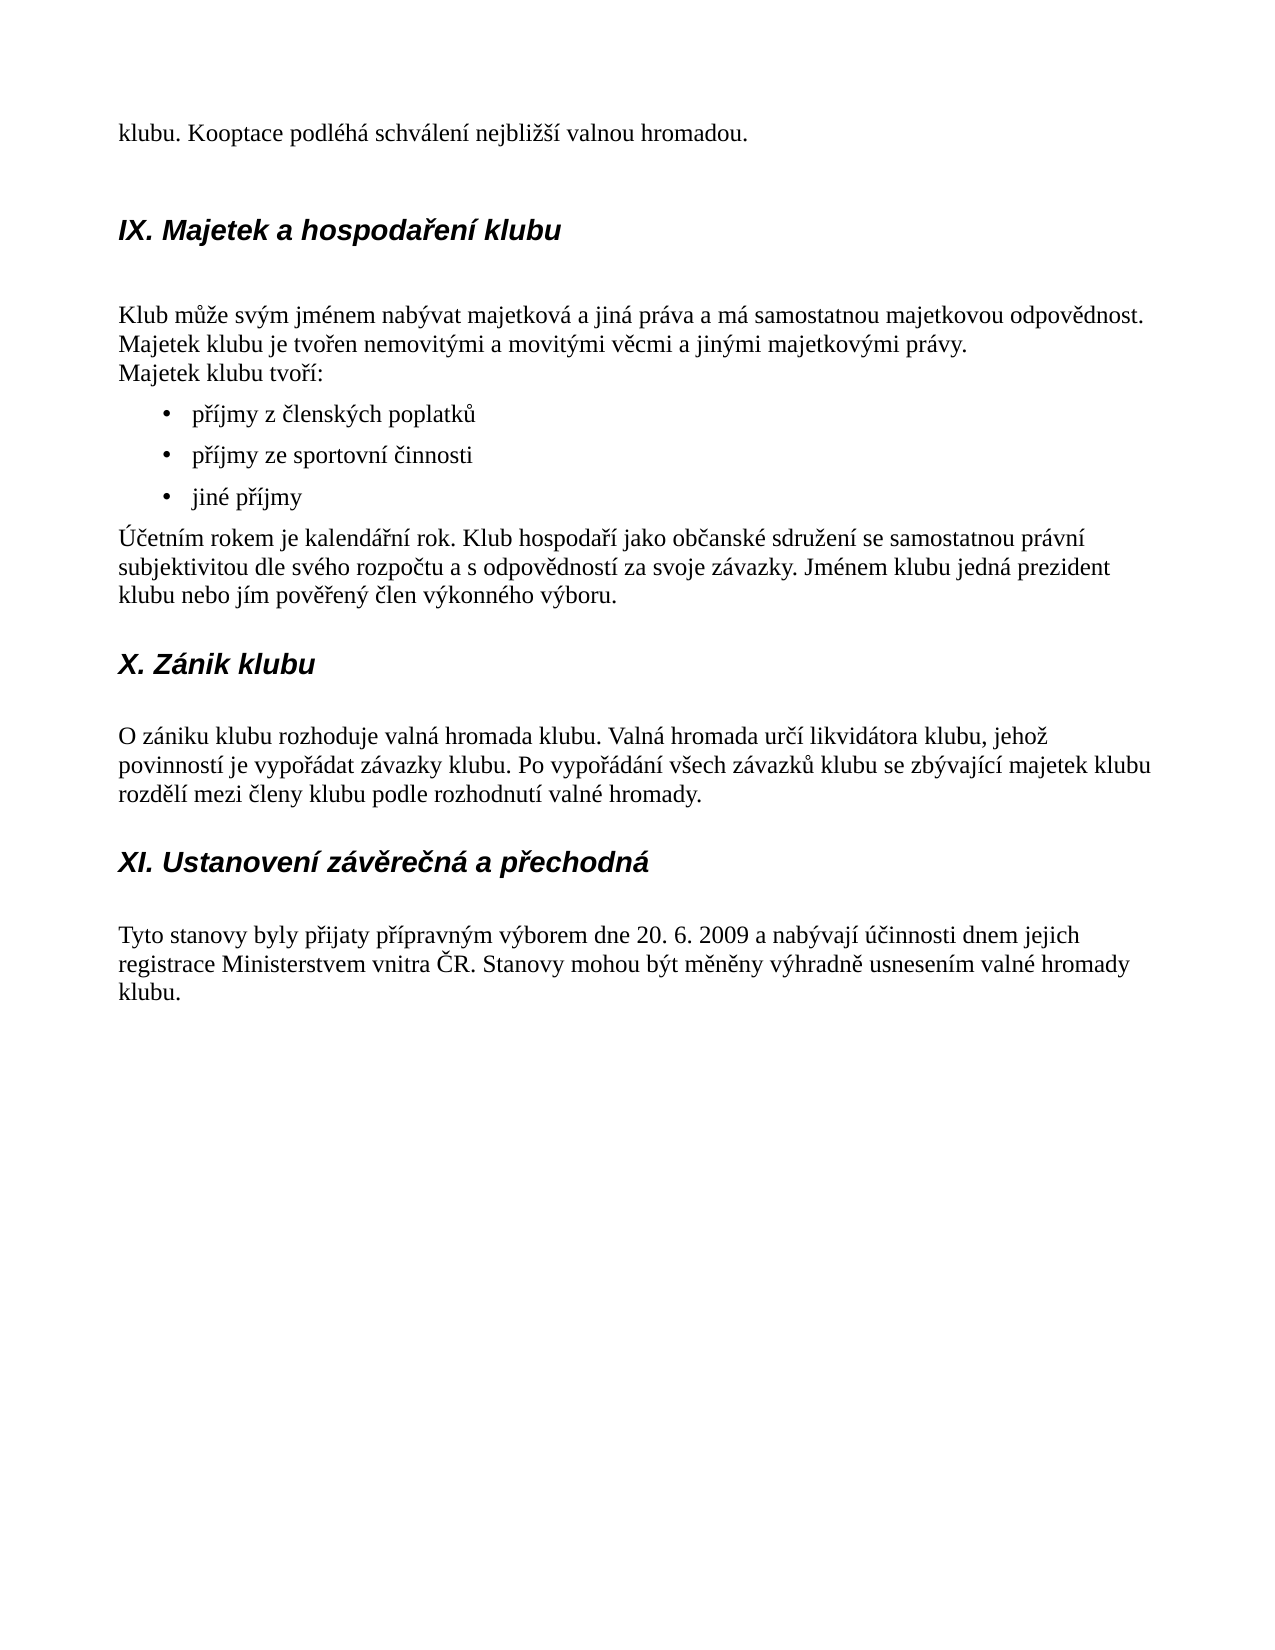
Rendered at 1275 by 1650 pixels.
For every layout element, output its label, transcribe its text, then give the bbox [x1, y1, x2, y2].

list jiné příjmy [162, 482, 1157, 510]
text Tyto stanovy byly přijaty přípravným výborem dne 20. 6. 2009 a nabývají účinnosti dnem jejich registrace Ministerstvem vnitra ČR. Stanovy mohou být měněny výhradně usnesením valné hromady klubu. [118, 891, 1157, 1006]
list příjmy ze sportovní činnosti [162, 440, 1157, 469]
text Klub může svým jménem nabývat majetková a jiná práva a má samostatnou majetkovou odpovědnost. Majetek klubu je tvořen nemovitými a movitými věcmi a jinými majetkovými právy. Majetek klubu tvoří: [118, 300, 1157, 387]
subtitle XI. Ustanovení závěrečná a přechodná [118, 845, 1157, 879]
text O zániku klubu rozhoduje valná hromada klubu. Valná hromada určí likvidátora klubu, jehož povinností je vypořádat závazky klubu. Po vypořádání všech závazků klubu se zbývající majetek klubu rozdělí mezi členy klubu podle rozhodnutí valné hromady. [118, 693, 1157, 808]
subtitle X. Zánik klubu [118, 647, 1157, 680]
text klubu. Kooptace podléhá schválení nejbližší valnou hromadou. [118, 118, 1157, 176]
subtitle IX. Majetek a hospodaření klubu [118, 213, 1157, 247]
list příjmy z členských poplatků [162, 399, 1157, 428]
text Účetním rokem je kalendářní rok. Klub hospodaří jako občanské sdružení se samostatnou právní subjektivitou dle svého rozpočtu a s odpovědností za svoje závazky. Jménem klubu jedná prezident klubu nebo jím pověřený člen výkonného výboru. [118, 523, 1157, 609]
